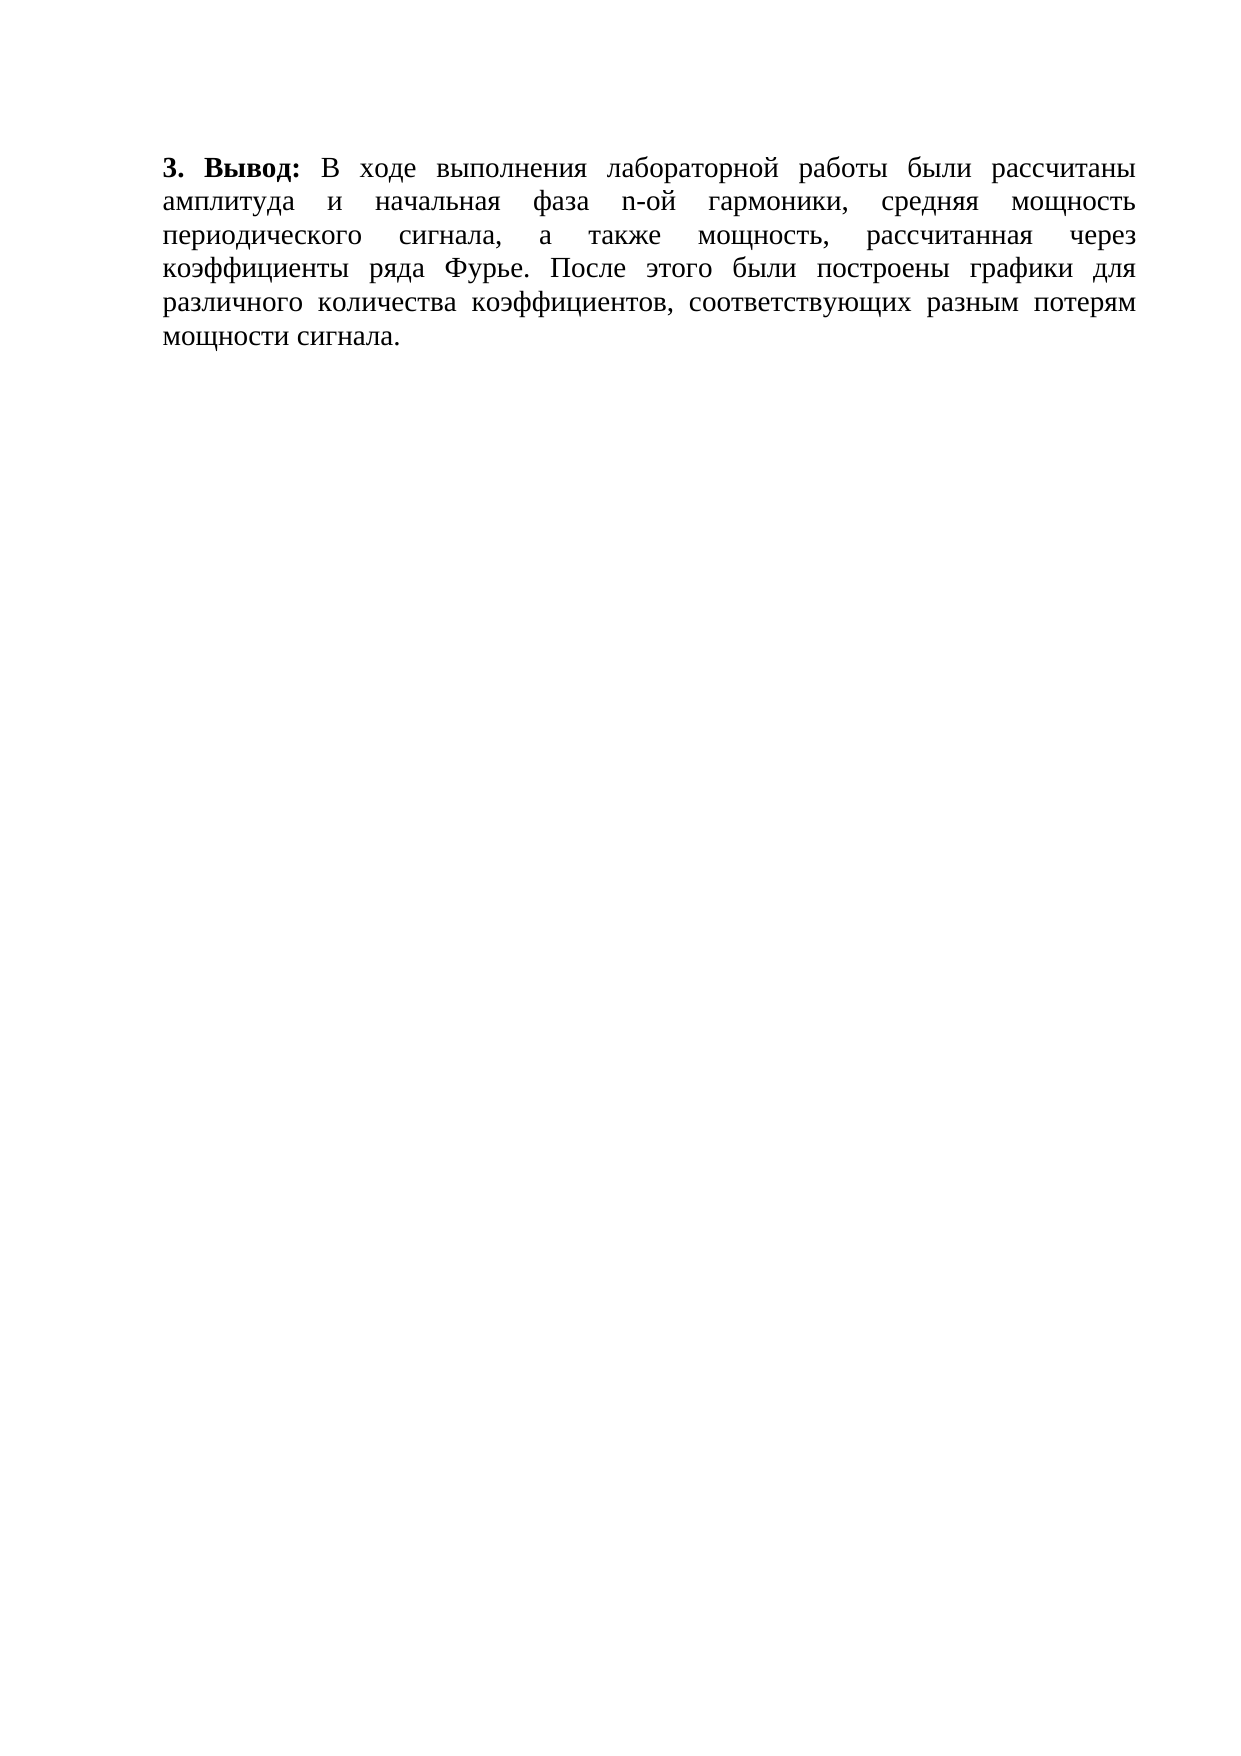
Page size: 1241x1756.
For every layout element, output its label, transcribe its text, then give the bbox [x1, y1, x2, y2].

subtitle 3. Вывод: В ходе выполнения лабораторной работы были рассчитаны амплитуда и начальная фаза n-ой гармоники, средняя мощность периодического сигнала, а также мощность, рассчитанная через коэффициенты ряда Фурье. После этого были построены графики для различного количества коэффициентов, соответствующих разным потерям мощности сигнала. [162, 150, 1137, 351]
